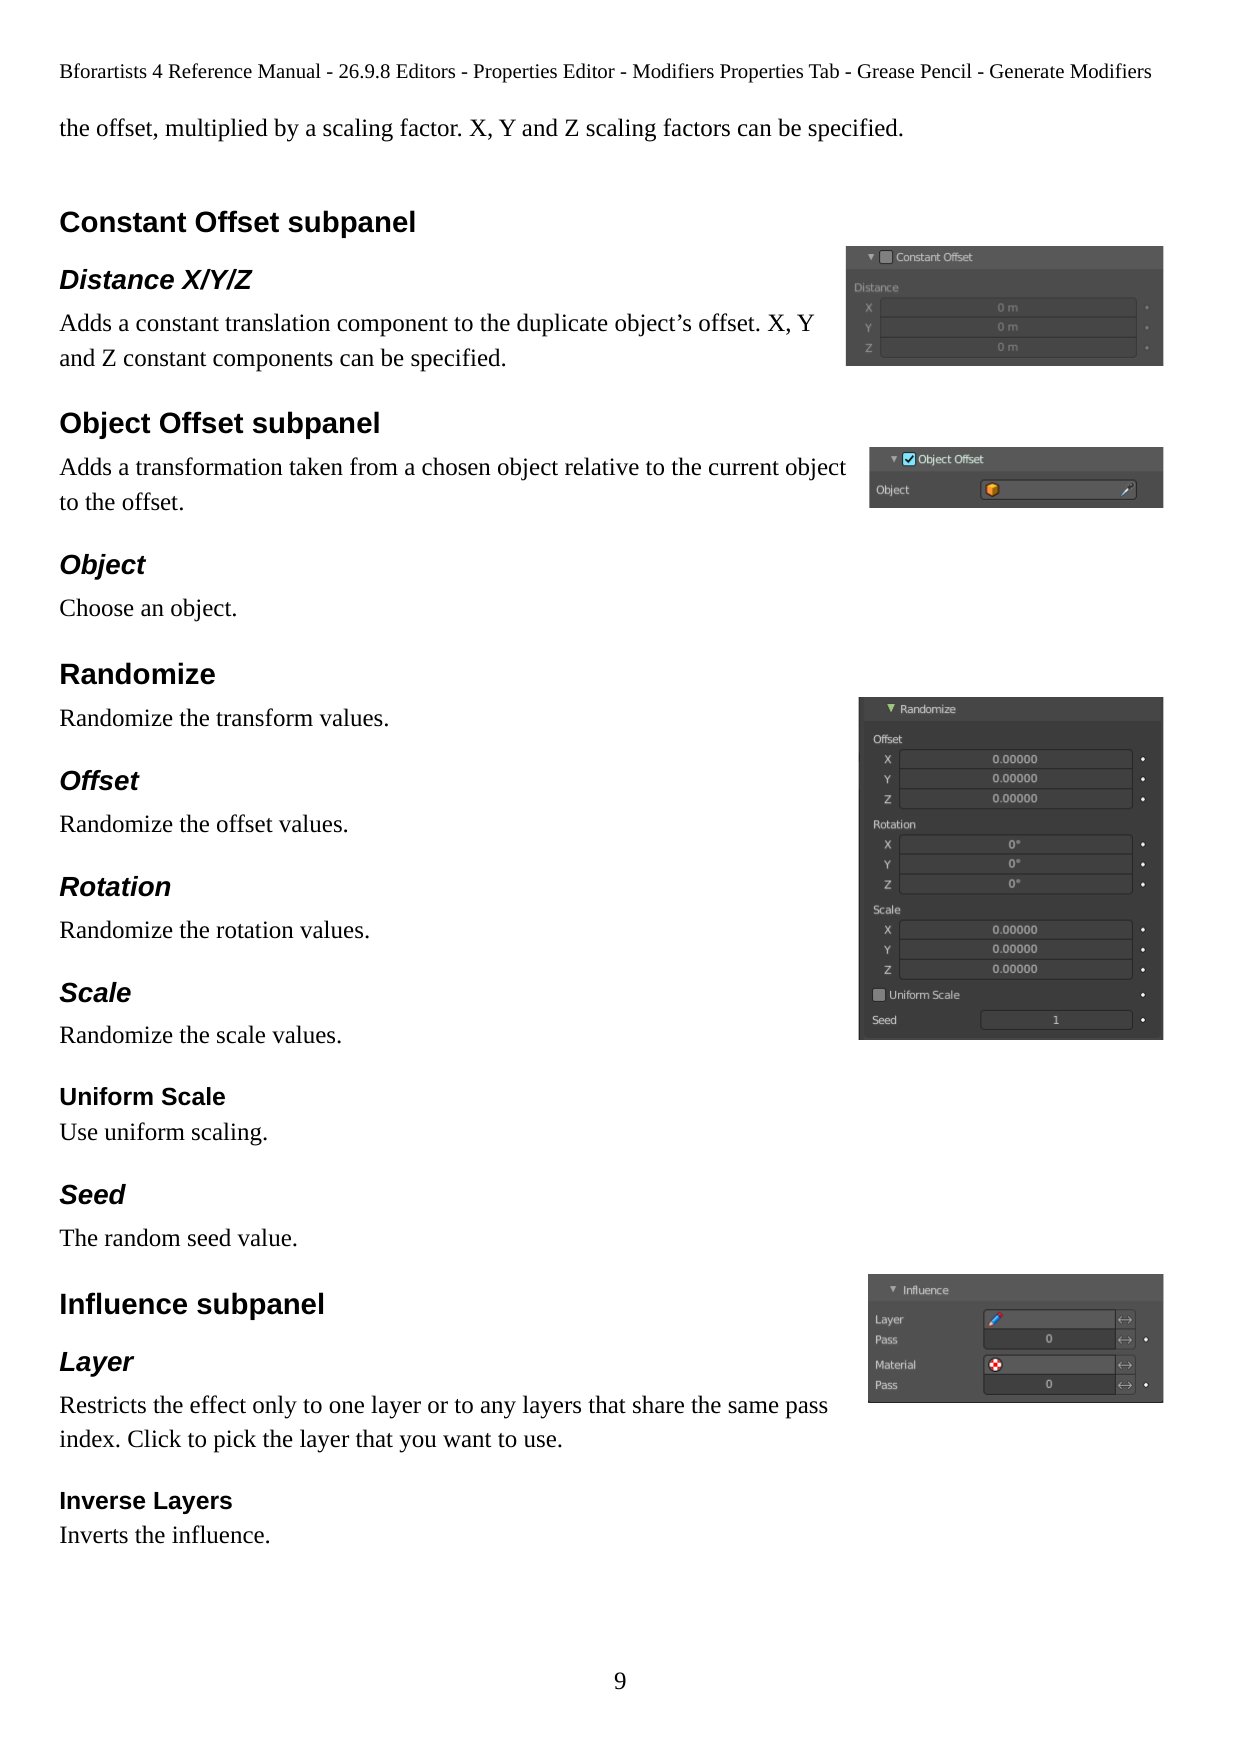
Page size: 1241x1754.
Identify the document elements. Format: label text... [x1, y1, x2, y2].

text Adds a transformation taken from a chosen object relative to the current object to the offset. [59, 452, 1181, 516]
subtitle Uniform Scale [59, 1082, 1181, 1111]
subtitle Seed [59, 1178, 1181, 1210]
picture [858, 697, 1164, 1040]
subtitle Object [59, 548, 1181, 580]
subtitle Randomize [59, 657, 1181, 690]
text Randomize the offset values. [59, 809, 858, 837]
subtitle Layer [59, 1345, 868, 1377]
subtitle Inverse Layers [59, 1486, 1181, 1514]
text Restricts the effect only to one layer or to any layers that share the same pass index. Click to pick the layer that you want to use. [59, 1390, 1181, 1453]
subtitle Influence subpanel [59, 1287, 868, 1320]
text The random seed value. [59, 1223, 1181, 1252]
text Randomize the scale values. [59, 1021, 1181, 1049]
subtitle [1164, 264, 1181, 296]
subtitle Distance X/Y/Z [59, 264, 845, 296]
subtitle [1164, 1287, 1181, 1320]
subtitle [1164, 976, 1181, 1008]
subtitle [1164, 870, 1181, 902]
subtitle Object Offset subpanel [59, 406, 1181, 440]
picture [869, 447, 1164, 508]
text Adds a constant translation component to the duplicate object’s offset. X, Y and Z constant components can be specified. [59, 308, 1181, 371]
subtitle [1164, 764, 1181, 796]
subtitle Constant Offset subpanel [59, 205, 1181, 239]
text Randomize the rotation values. [59, 915, 858, 943]
subtitle Offset [59, 764, 858, 796]
text Choose an object. [59, 593, 1181, 622]
subtitle Rotation [59, 870, 858, 902]
text Use uniform scaling. [59, 1117, 1181, 1146]
picture [845, 246, 1164, 366]
text the offset, multiplied by a scaling factor. X, Y and Z scaling factors can be specified. [59, 113, 1181, 141]
picture [868, 1274, 1164, 1403]
text Inverts the influence. [59, 1521, 1181, 1549]
text Randomize the transform values. [59, 703, 858, 732]
subtitle [1164, 1345, 1181, 1377]
subtitle Scale [59, 976, 858, 1008]
